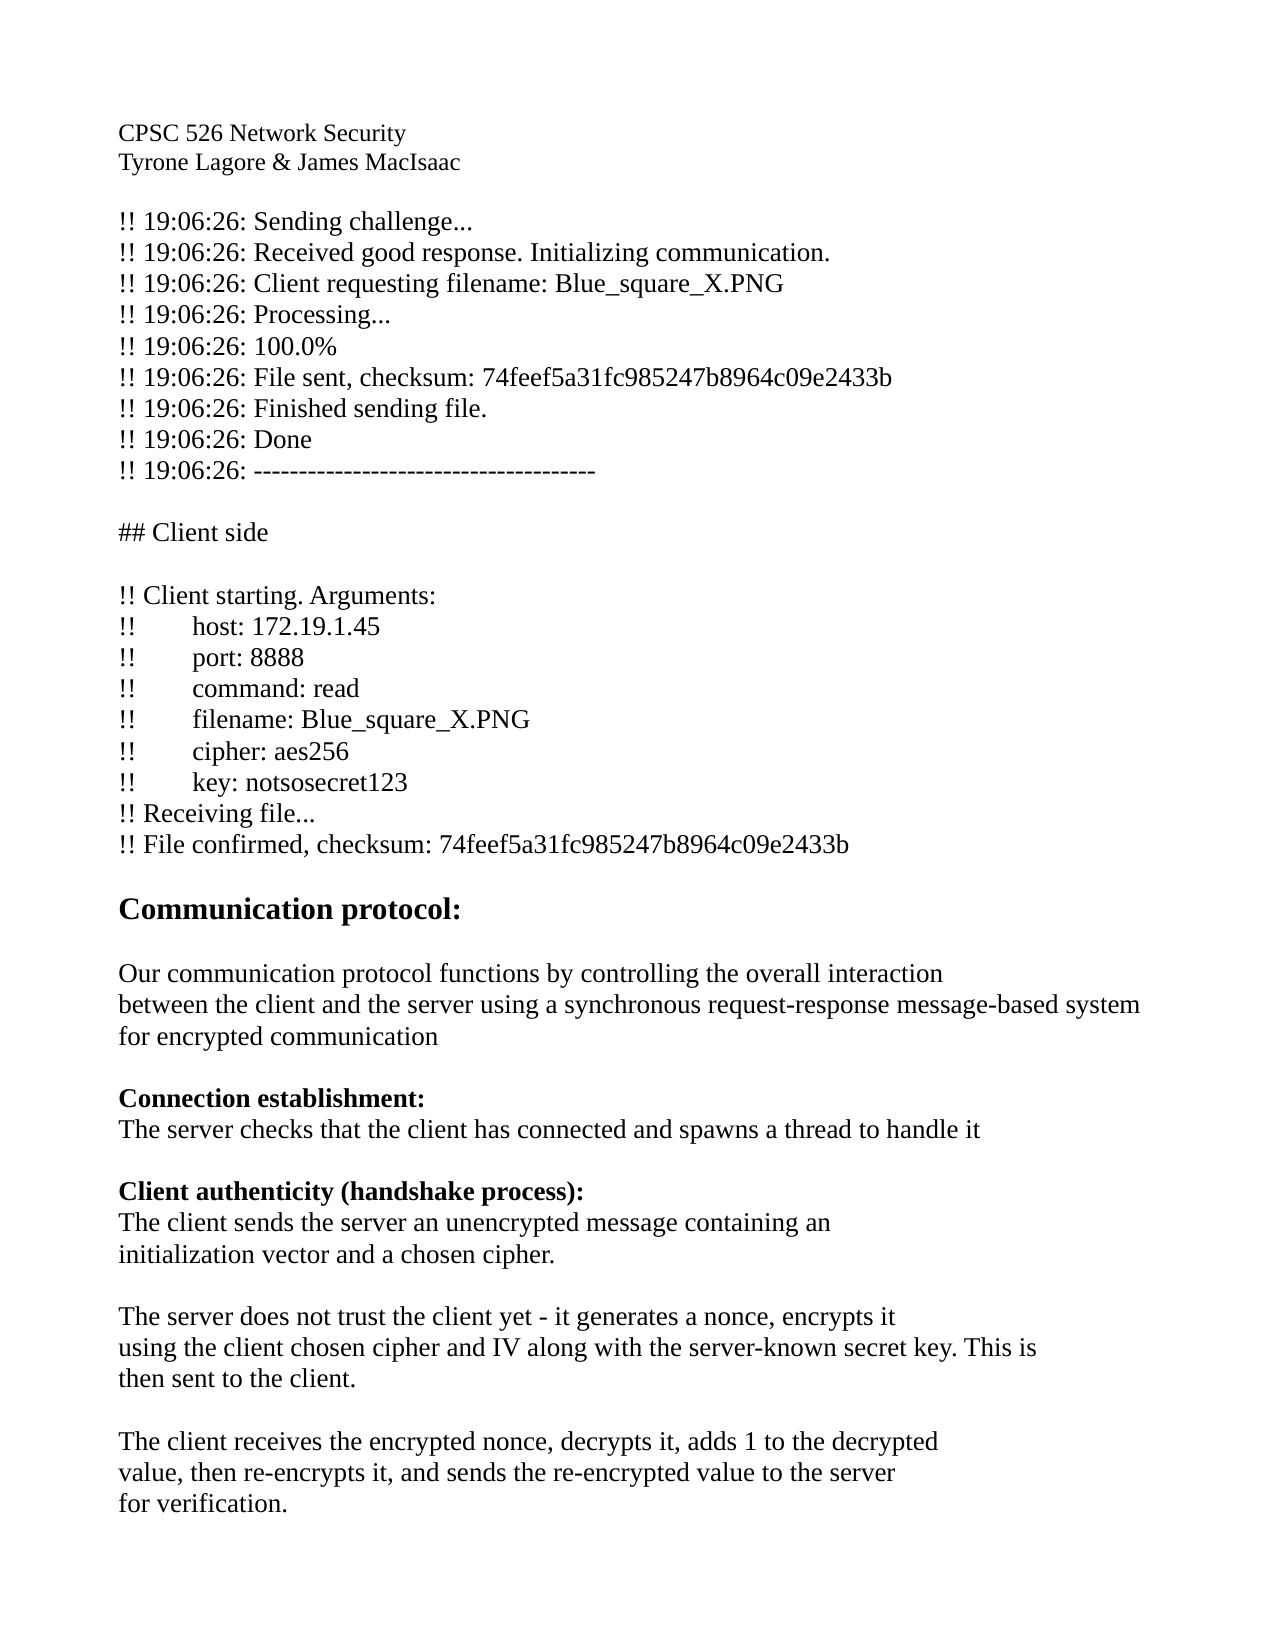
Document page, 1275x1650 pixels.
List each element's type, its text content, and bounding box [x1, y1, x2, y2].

text for encrypted communication [118, 1020, 1157, 1051]
text Connection establishment: [118, 1082, 1157, 1113]
text The client receives the encrypted nonce, decrypts it, adds 1 to the decrypted [118, 1424, 1157, 1456]
text !! command: read [118, 672, 1157, 703]
text initialization vector and a chosen cipher. [118, 1238, 1157, 1269]
text !! 19:06:26: Received good response. Initializing communication. [118, 236, 1157, 267]
text Client authenticity (handshake process): [118, 1175, 1157, 1207]
text !! filename: Blue_square_X.PNG [118, 703, 1157, 734]
text Our communication protocol functions by controlling the overall interaction [118, 957, 1157, 988]
text using the client chosen cipher and IV along with the server-known secret key. This is [118, 1331, 1157, 1362]
text !! key: notsosecret123 [118, 766, 1157, 797]
text The client sends the server an unencrypted message containing an [118, 1207, 1157, 1238]
text for verification. [118, 1487, 1157, 1518]
text !! Client starting. Arguments: [118, 579, 1157, 610]
text between the client and the server using a synchronous request-response message-based system [118, 988, 1157, 1020]
text value, then re-encrypts it, and sends the re-encrypted value to the server [118, 1456, 1157, 1487]
text !! cipher: aes256 [118, 734, 1157, 766]
text !! 19:06:26: Processing... [118, 298, 1157, 330]
text !! 19:06:26: Client requesting filename: Blue_square_X.PNG [118, 267, 1157, 298]
text !! 19:06:26: 100.0% [118, 330, 1157, 361]
text ## Client side [118, 517, 1157, 548]
text !! host: 172.19.1.45 [118, 610, 1157, 641]
text !! port: 8888 [118, 641, 1157, 672]
text !! 19:06:26: Sending challenge... [118, 205, 1157, 236]
text The server does not trust the client yet - it generates a nonce, encrypts it [118, 1300, 1157, 1331]
text !! 19:06:26: Finished sending file. [118, 392, 1157, 423]
text !! Receiving file... [118, 797, 1157, 828]
text Communication protocol: [118, 890, 1157, 926]
text !! 19:06:26: File sent, checksum: 74feef5a31fc985247b8964c09e2433b [118, 361, 1157, 392]
text then sent to the client. [118, 1362, 1157, 1393]
text !! 19:06:26: Done [118, 423, 1157, 454]
text !! 19:06:26: -------------------------------------- [118, 454, 1157, 485]
text The server checks that the client has connected and spawns a thread to handle it [118, 1113, 1157, 1144]
text !! File confirmed, checksum: 74feef5a31fc985247b8964c09e2433b [118, 828, 1157, 859]
